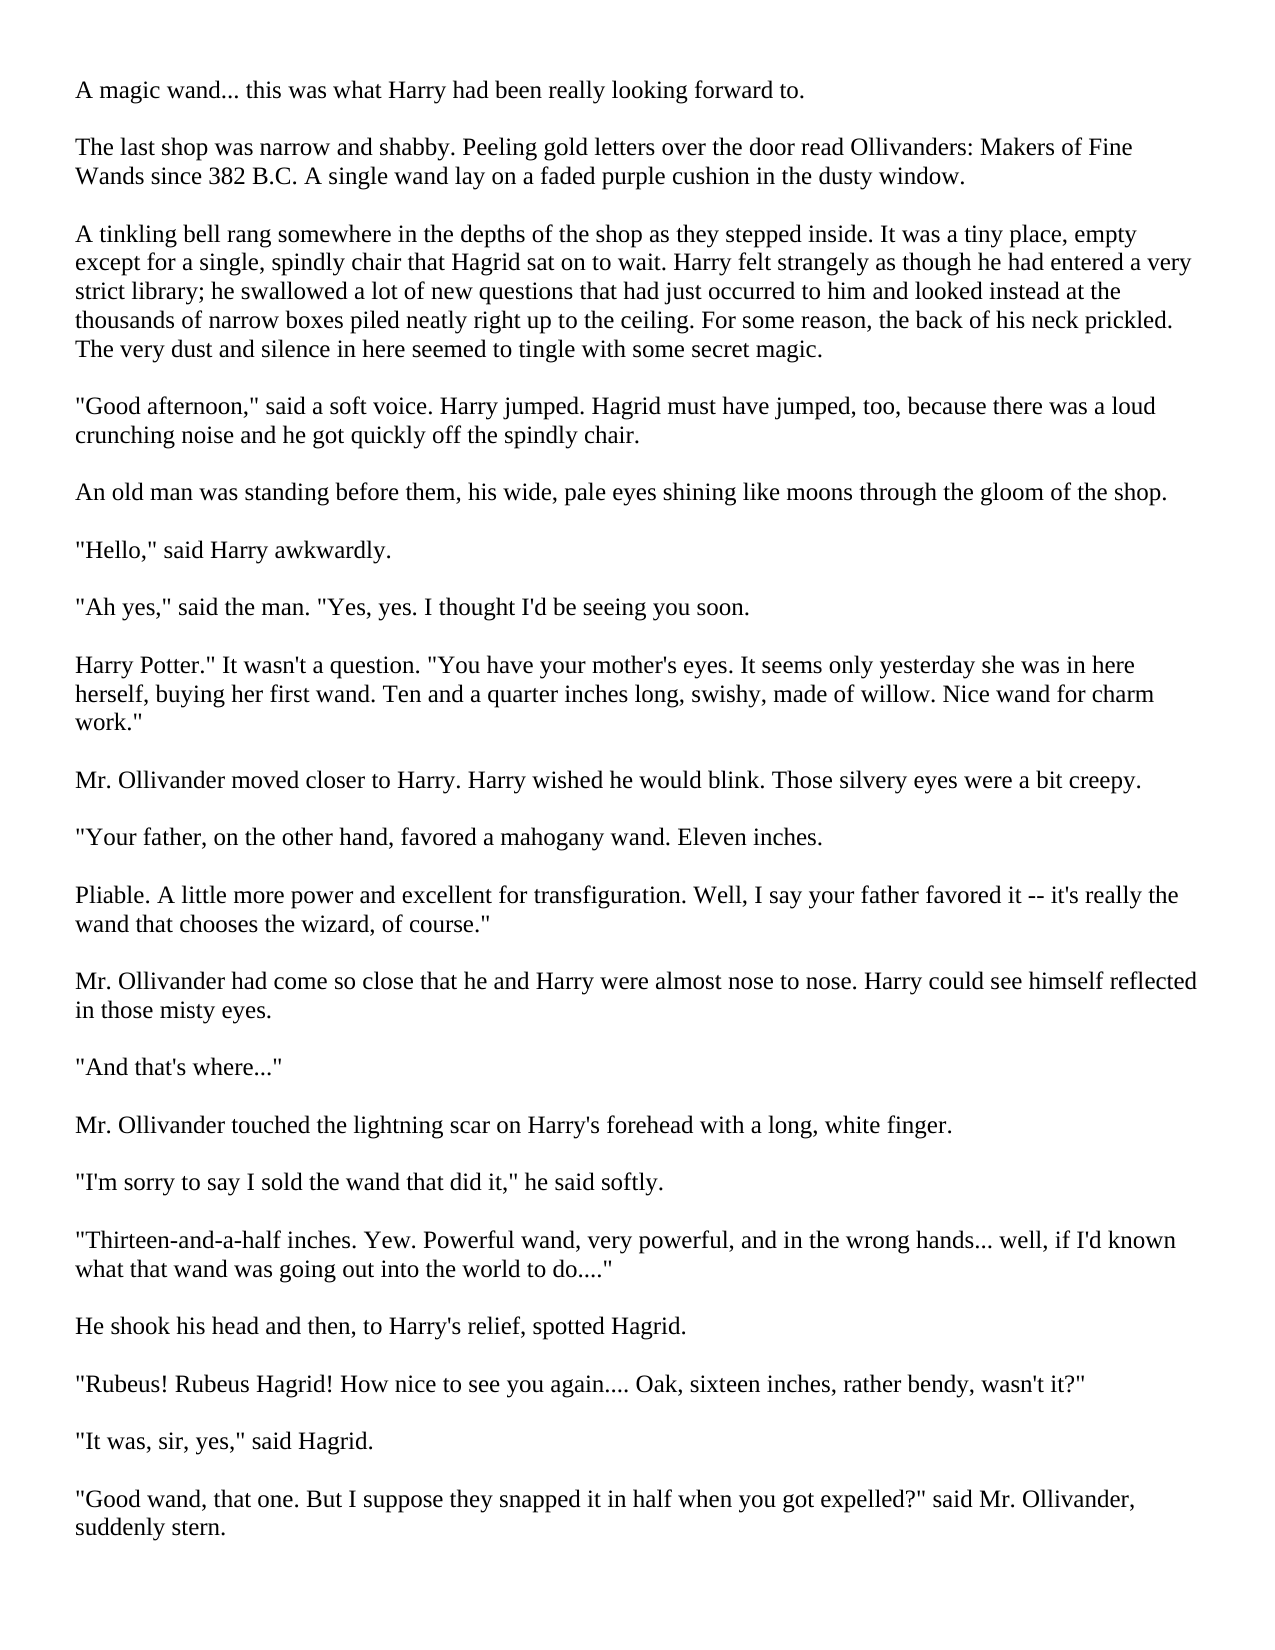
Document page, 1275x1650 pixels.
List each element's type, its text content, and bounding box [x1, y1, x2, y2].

text Mr. Ollivander had come so close that he and Harry were almost nose to nose. Harry could see himself reflected in those misty eyes. [75, 966, 1200, 1024]
text Harry Potter." It wasn't a question. "You have your mother's eyes. It seems only yesterday she was in here herself, buying her first wand. Ten and a quarter inches long, swishy, made of willow. Nice wand for charm work." [75, 650, 1200, 736]
text "Ah yes," said the man. "Yes, yes. I thought I'd be seeing you soon. [75, 592, 1200, 621]
text The last shop was narrow and shabby. Peeling gold letters over the door read Ollivanders: Makers of Fine Wands since 382 B.C. A single wand lay on a faded purple cushion in the dusty window. [75, 132, 1200, 190]
text A tinkling bell rang somewhere in the depths of the shop as they stepped inside. It was a tiny place, empty except for a single, spindly chair that Hagrid sat on to wait. Harry felt strangely as though he had entered a very strict library; he swallowed a lot of new questions that had just occurred to him and looked instead at the thousands of narrow boxes piled neatly right up to the ceiling. For some reason, the back of his neck prickled. The very dust and silence in here seemed to tingle with some secret magic. [75, 219, 1200, 362]
text "I'm sorry to say I sold the wand that did it," he said softly. [75, 1167, 1200, 1196]
text "Good wand, that one. But I suppose they snapped it in half when you got expelled?" said Mr. Ollivander, suddenly stern. [75, 1484, 1200, 1541]
text "Rubeus! Rubeus Hagrid! How nice to see you again.... Oak, sixteen inches, rather bendy, wasn't it?" [75, 1369, 1200, 1397]
text Pliable. A little more power and excellent for transfiguration. Well, I say your father favored it -- it's really the wand that chooses the wizard, of course." [75, 880, 1200, 937]
text "It was, sir, yes," said Hagrid. [75, 1426, 1200, 1455]
text "Thirteen-and-a-half inches. Yew. Powerful wand, very powerful, and in the wrong hands... well, if I'd known what that wand was going out into the world to do...." [75, 1225, 1200, 1282]
text A magic wand... this was what Harry had been really looking forward to. [75, 75, 1200, 104]
text He shook his head and then, to Harry's relief, spotted Hagrid. [75, 1311, 1200, 1340]
text Mr. Ollivander moved closer to Harry. Harry wished he would blink. Those silvery eyes were a bit creepy. [75, 765, 1200, 794]
text An old man was standing before them, his wide, pale eyes shining like moons through the gloom of the shop. [75, 477, 1200, 506]
text "Good afternoon," said a soft voice. Harry jumped. Hagrid must have jumped, too, because there was a loud crunching noise and he got quickly off the spindly chair. [75, 391, 1200, 449]
text "Hello," said Harry awkwardly. [75, 535, 1200, 564]
text "Your father, on the other hand, favored a mahogany wand. Eleven inches. [75, 822, 1200, 851]
text Mr. Ollivander touched the lightning scar on Harry's forehead with a long, white finger. [75, 1110, 1200, 1139]
text "And that's where..." [75, 1052, 1200, 1081]
